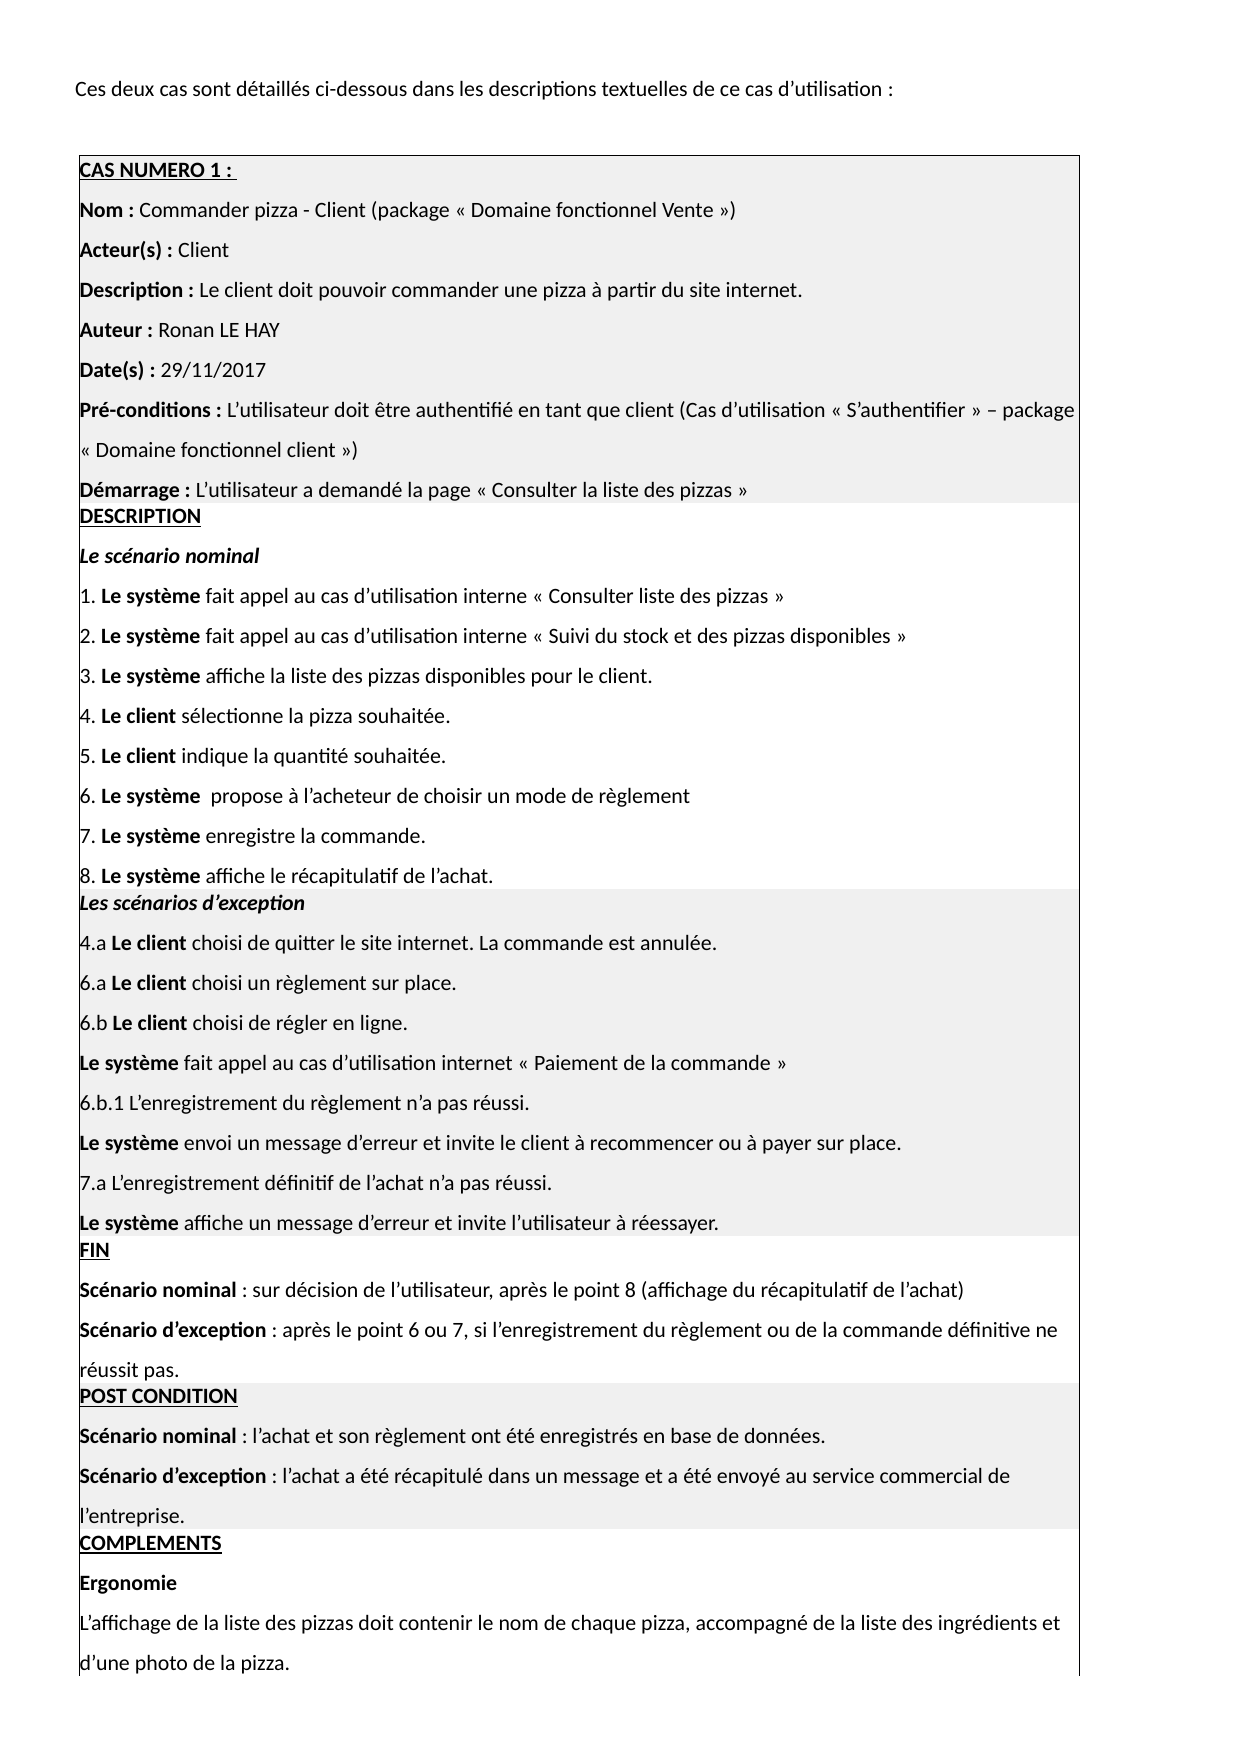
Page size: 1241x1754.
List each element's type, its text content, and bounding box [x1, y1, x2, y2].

table_cell FIN Scénario nominal : sur décision de l’utilisateur, après le point 8 (affichage du récapitulatif de l’achat) Scénario d’exception : après le point 6 ou 7, si l’enregistrement du règlement ou de la commande définitive ne réussit pas. [80, 1236, 1079, 1383]
table_cell COMPLEMENTS Ergonomie L’affichage de la liste des pizzas doit contenir le nom de chaque pizza, accompagné de la liste des ingrédients et d’une photo de la pizza. [80, 1529, 1079, 1676]
text Ces deux cas sont détaillés ci-dessous dans les descriptions textuelles de ce cas d’utilisation : [75, 75, 1165, 102]
table_header CAS NUMERO 1 : Nom : Commander pizza - Client (package « Domaine fonctionnel Vente ») Acteur(s) : Client Description : Le client doit pouvoir commander une pizza à partir du site internet. Auteur : Ronan LE HAY Date(s) : 29/11/2017 Pré-conditions : L’utilisateur doit être authentifié en tant que client (Cas d’utilisation « S’authentifier » – package « Domaine fonctionnel client ») Démarrage : L’utilisateur a demandé la page « Consulter la liste des pizzas » [80, 156, 1079, 503]
table_cell Les scénarios d’exception 4.a Le client choisi de quitter le site internet. La commande est annulée. 6.a Le client choisi un règlement sur place. 6.b Le client choisi de régler en ligne. Le système fait appel au cas d’utilisation internet « Paiement de la commande » 6.b.1 L’enregistrement du règlement n’a pas réussi. Le système envoi un message d’erreur et invite le client à recommencer ou à payer sur place. 7.a L’enregistrement définitif de l’achat n’a pas réussi. Le système affiche un message d’erreur et invite l’utilisateur à réessayer. [80, 889, 1079, 1236]
table_cell POST CONDITION Scénario nominal : l’achat et son règlement ont été enregistrés en base de données. Scénario d’exception : l’achat a été récapitulé dans un message et a été envoyé au service commercial de l’entreprise. [80, 1383, 1079, 1529]
table_cell DESCRIPTION Le scénario nominal 1. Le système fait appel au cas d’utilisation interne « Consulter liste des pizzas » 2. Le système fait appel au cas d’utilisation interne « Suivi du stock et des pizzas disponibles » 3. Le système affiche la liste des pizzas disponibles pour le client. 4. Le client sélectionne la pizza souhaitée. 5. Le client indique la quantité souhaitée. 6. Le système propose à l’acheteur de choisir un mode de règlement 7. Le système enregistre la commande. 8. Le système affiche le récapitulatif de l’achat. [80, 503, 1079, 889]
